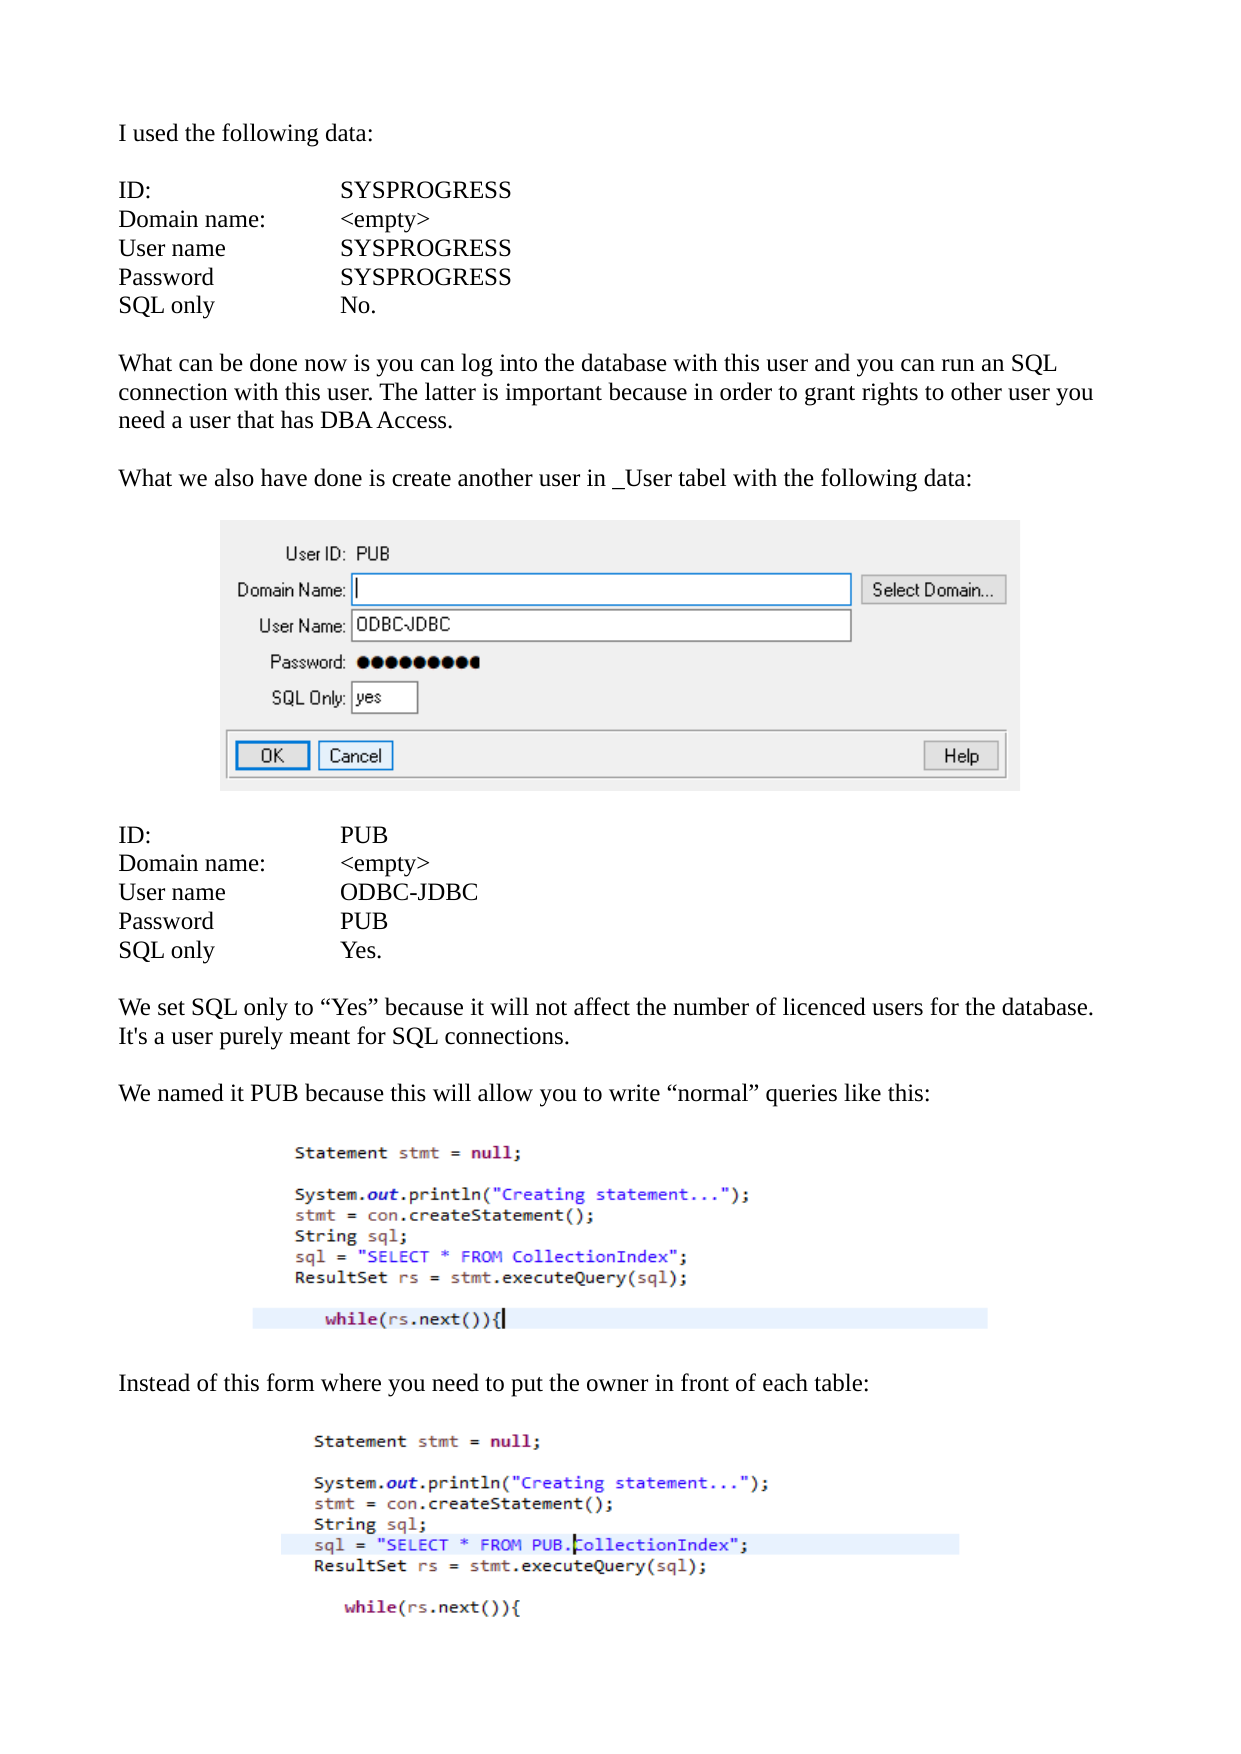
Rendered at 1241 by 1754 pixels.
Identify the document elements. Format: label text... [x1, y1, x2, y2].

text SQL only No. [118, 291, 1122, 319]
picture [281, 1426, 960, 1628]
picture [220, 520, 1020, 791]
text I used the following data: [118, 118, 1122, 147]
text SQL only Yes. [118, 935, 1122, 963]
text ID: SYSPROGRESS [118, 176, 1122, 204]
text We set SQL only to “Yes” because it will not affect the number of licenced users for the database. It's a user purely meant for SQL connections. [118, 992, 1122, 1050]
text User name ODBC-JDBC [118, 877, 1122, 906]
text What we also have done is create another user in _User tabel with the following data: [118, 463, 1122, 492]
picture [252, 1136, 988, 1340]
text Domain name: <empty> [118, 848, 1122, 877]
text Password PUB [118, 906, 1122, 935]
text We named it PUB because this will allow you to write “normal” queries like this: [118, 1078, 1122, 1107]
text ID: PUB [118, 820, 1122, 848]
text Password SYSPROGRESS [118, 262, 1122, 291]
text Instead of this form where you need to put the owner in front of each table: [118, 1368, 1122, 1397]
text Domain name: <empty> [118, 204, 1122, 233]
text User name SYSPROGRESS [118, 233, 1122, 262]
text What can be done now is you can log into the database with this user and you can run an SQL connection with this user. The latter is important because in order to grant rights to other user you need a user that has DBA Access. [118, 348, 1122, 434]
